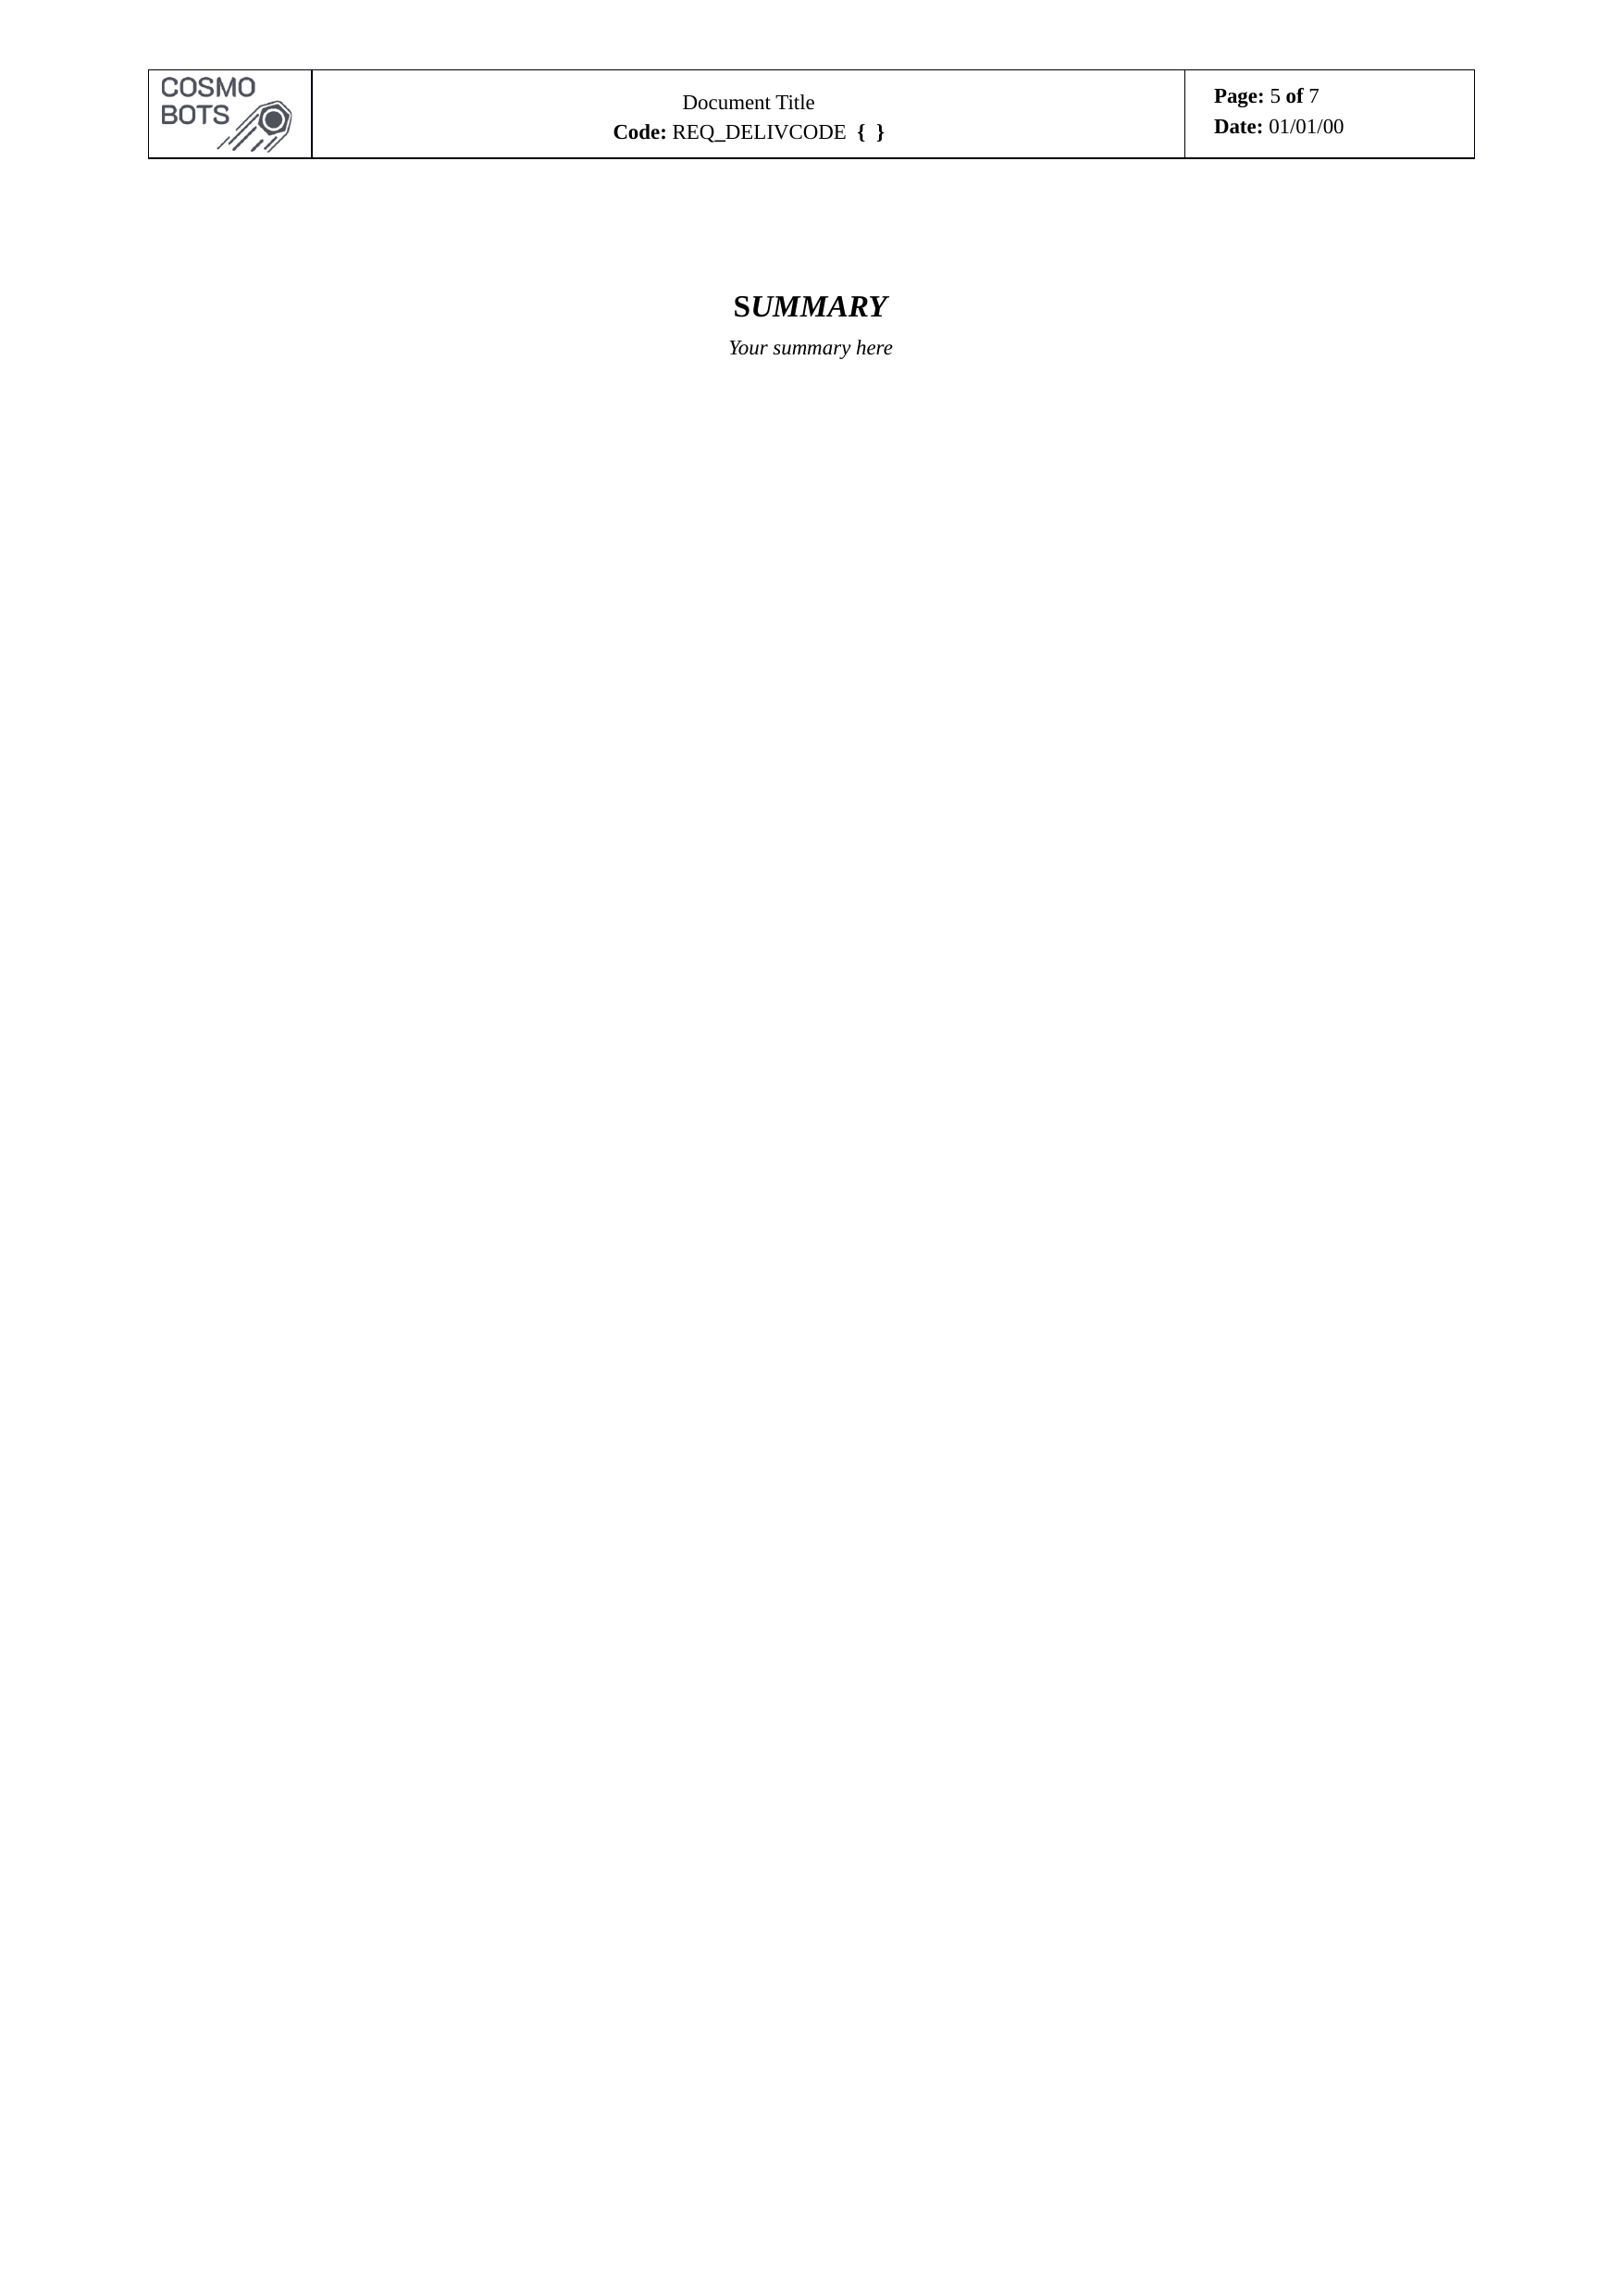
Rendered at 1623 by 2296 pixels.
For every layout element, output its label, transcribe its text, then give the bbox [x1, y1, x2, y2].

text SUMMARY [149, 288, 1474, 324]
picture [162, 77, 292, 153]
text Your summary here [149, 335, 1474, 359]
